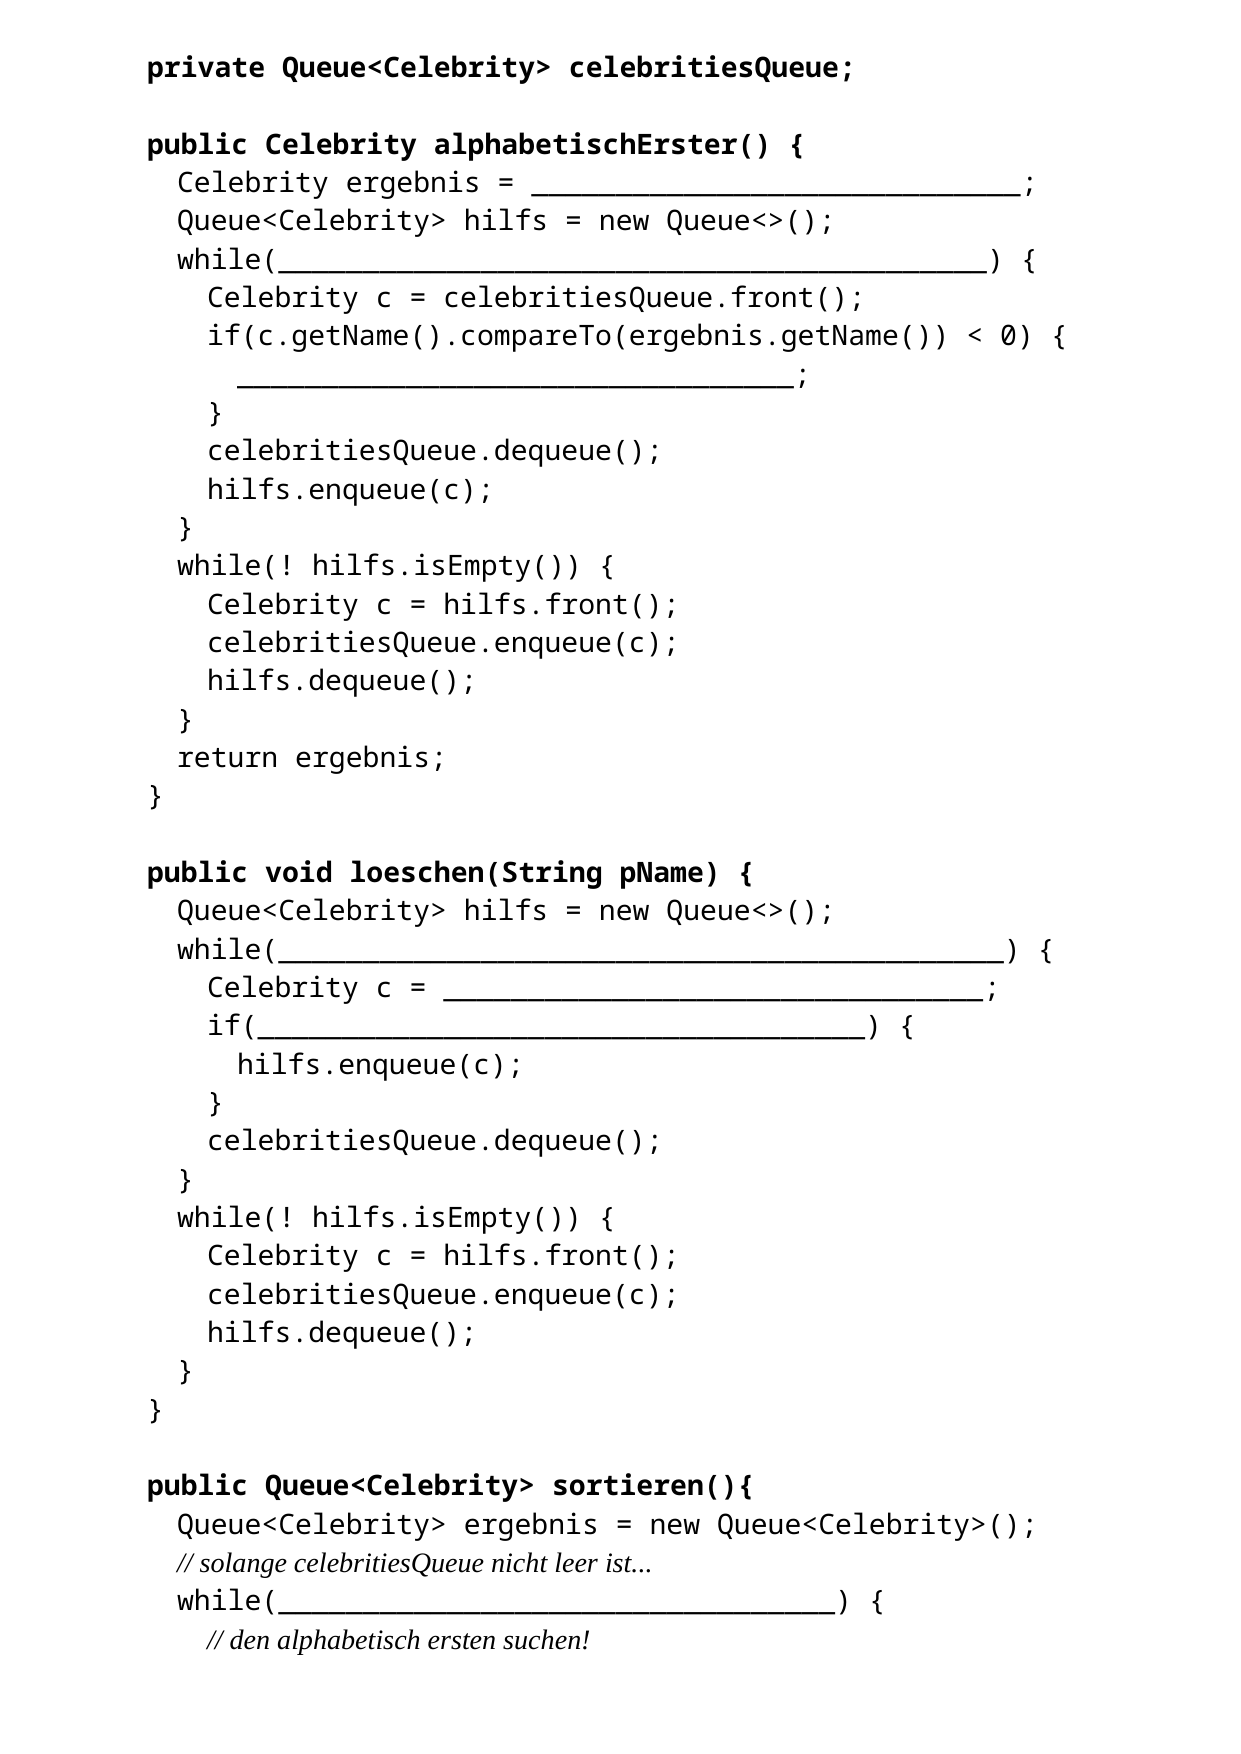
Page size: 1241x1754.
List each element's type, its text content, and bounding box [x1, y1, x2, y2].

text celebritiesQueue.dequeue(); [118, 431, 1122, 469]
text } [118, 699, 1122, 737]
text if(c.getName().compareTo(ergebnis.getName()) < 0) { [118, 316, 1122, 354]
text } [118, 1159, 1122, 1197]
text celebritiesQueue.dequeue(); [118, 1121, 1122, 1159]
text } [118, 776, 1122, 814]
text hilfs.dequeue(); [118, 1312, 1122, 1351]
text _________________________________; [118, 354, 1122, 392]
text Celebrity c = hilfs.front(); [118, 1236, 1122, 1274]
text while(___________________________________________) { [118, 929, 1122, 967]
text hilfs.enqueue(c); [118, 1044, 1122, 1082]
text private Queue<Celebrity> celebritiesQueue; [118, 47, 1122, 86]
text } [118, 507, 1122, 546]
text public Celebrity alphabetischErster() { [118, 124, 1122, 162]
text Queue<Celebrity> hilfs = new Queue<>(); [118, 891, 1122, 929]
text while(! hilfs.isEmpty()) { [118, 1197, 1122, 1236]
text hilfs.enqueue(c); [118, 469, 1122, 507]
text celebritiesQueue.enqueue(c); [118, 622, 1122, 661]
text // solange celebritiesQueue nicht leer ist... [118, 1542, 1122, 1581]
text Queue<Celebrity> ergebnis = new Queue<Celebrity>(); [118, 1504, 1122, 1542]
text } [118, 392, 1122, 431]
text Celebrity c = hilfs.front(); [118, 584, 1122, 622]
text while(__________________________________________) { [118, 239, 1122, 277]
text } [118, 1351, 1122, 1389]
text Queue<Celebrity> hilfs = new Queue<>(); [118, 201, 1122, 239]
text while(! hilfs.isEmpty()) { [118, 546, 1122, 584]
text public void loeschen(String pName) { [118, 852, 1122, 891]
text while(_________________________________) { // den alphabetisch ersten suchen! [118, 1581, 1122, 1657]
text celebritiesQueue.enqueue(c); [118, 1274, 1122, 1312]
text } [118, 1389, 1122, 1427]
text Celebrity c = celebritiesQueue.front(); [118, 277, 1122, 316]
text return ergebnis; [118, 737, 1122, 776]
text Celebrity c = ________________________________; [118, 967, 1122, 1006]
text if(____________________________________) { [118, 1006, 1122, 1044]
text } [118, 1082, 1122, 1121]
text Celebrity ergebnis = _____________________________; [118, 162, 1122, 201]
text public Queue<Celebrity> sortieren(){ [118, 1466, 1122, 1504]
text hilfs.dequeue(); [118, 661, 1122, 699]
